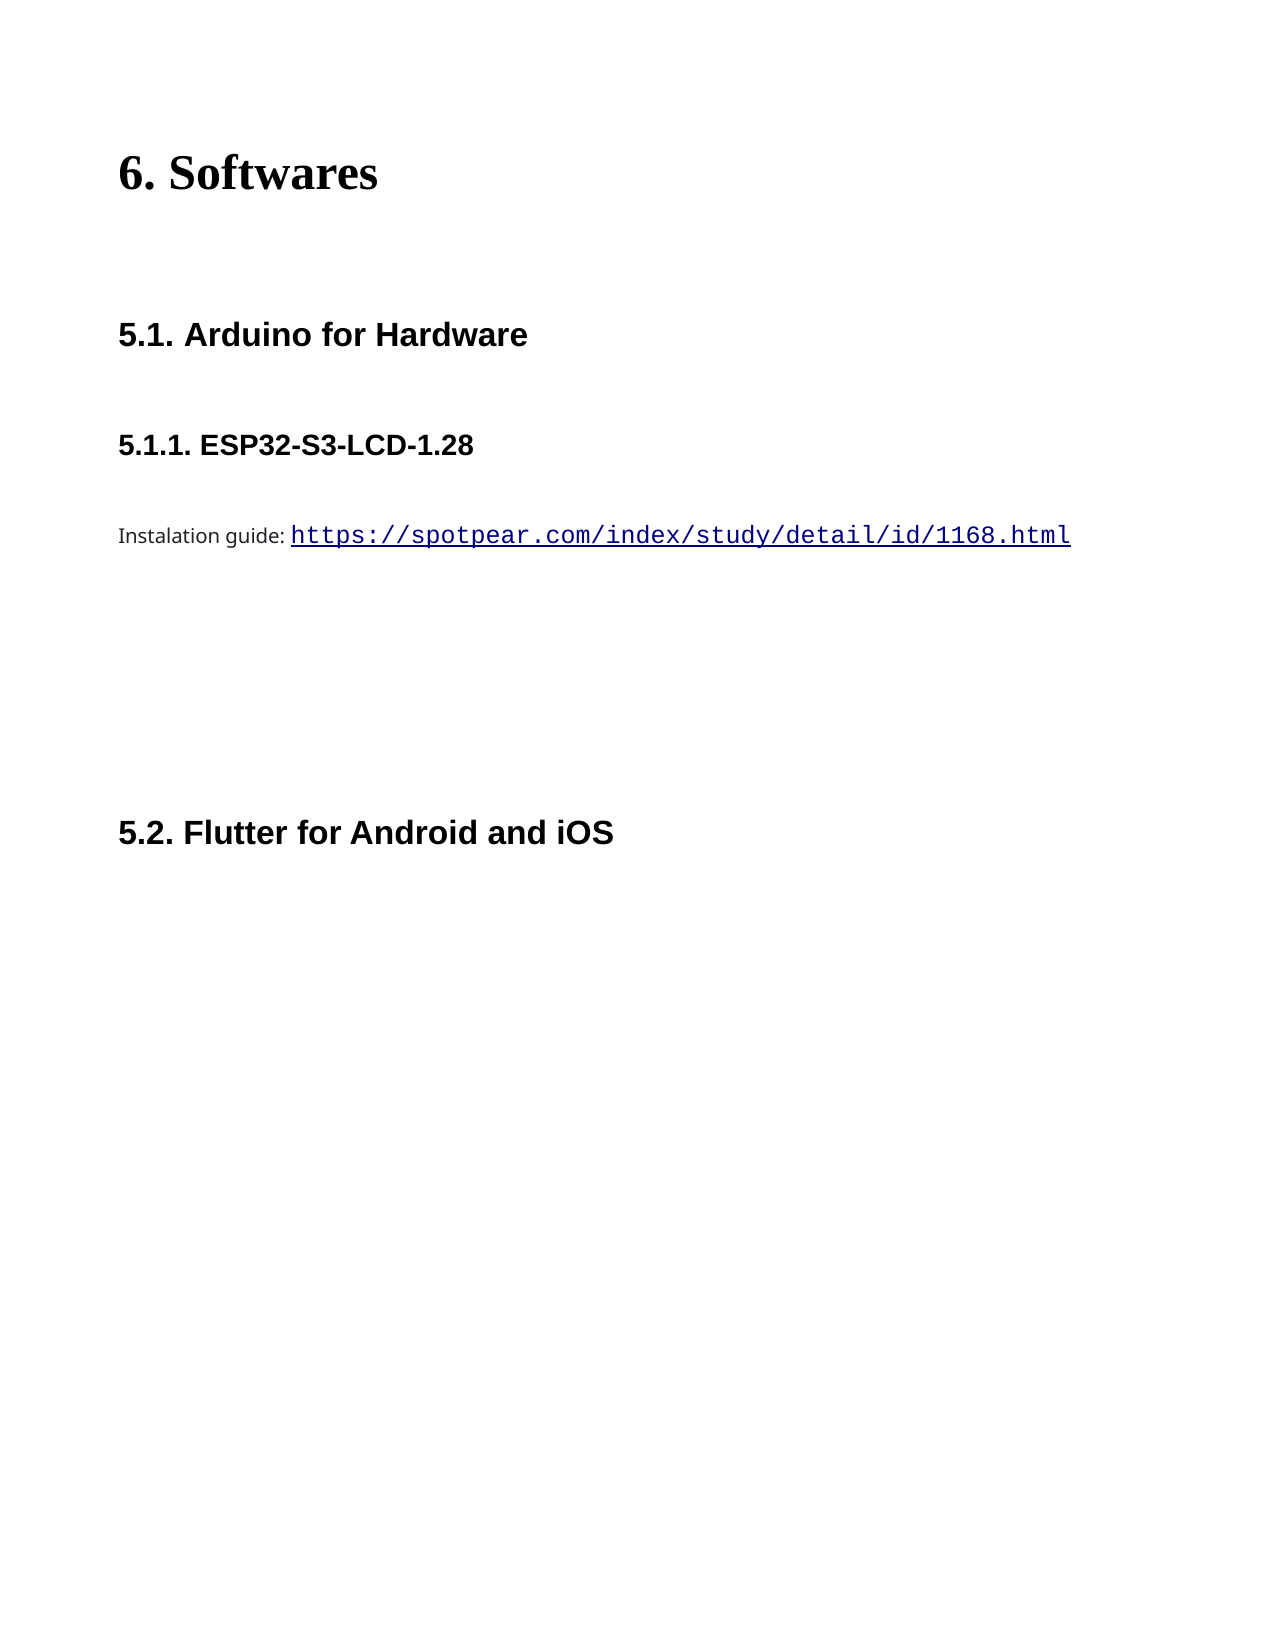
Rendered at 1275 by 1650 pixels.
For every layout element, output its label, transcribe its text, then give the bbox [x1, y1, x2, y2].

text Instalation guide: https://spotpear.com/index/study/detail/id/1168.html [118, 521, 1157, 551]
subtitle 5.1. Arduino for Hardware [118, 314, 1157, 353]
subtitle 5.1.1. ESP32-S3-LCD-1.28 [118, 428, 1157, 462]
subtitle 5.2. Flutter for Android and iOS [118, 813, 1157, 851]
subtitle 6. Softwares [118, 143, 1157, 201]
